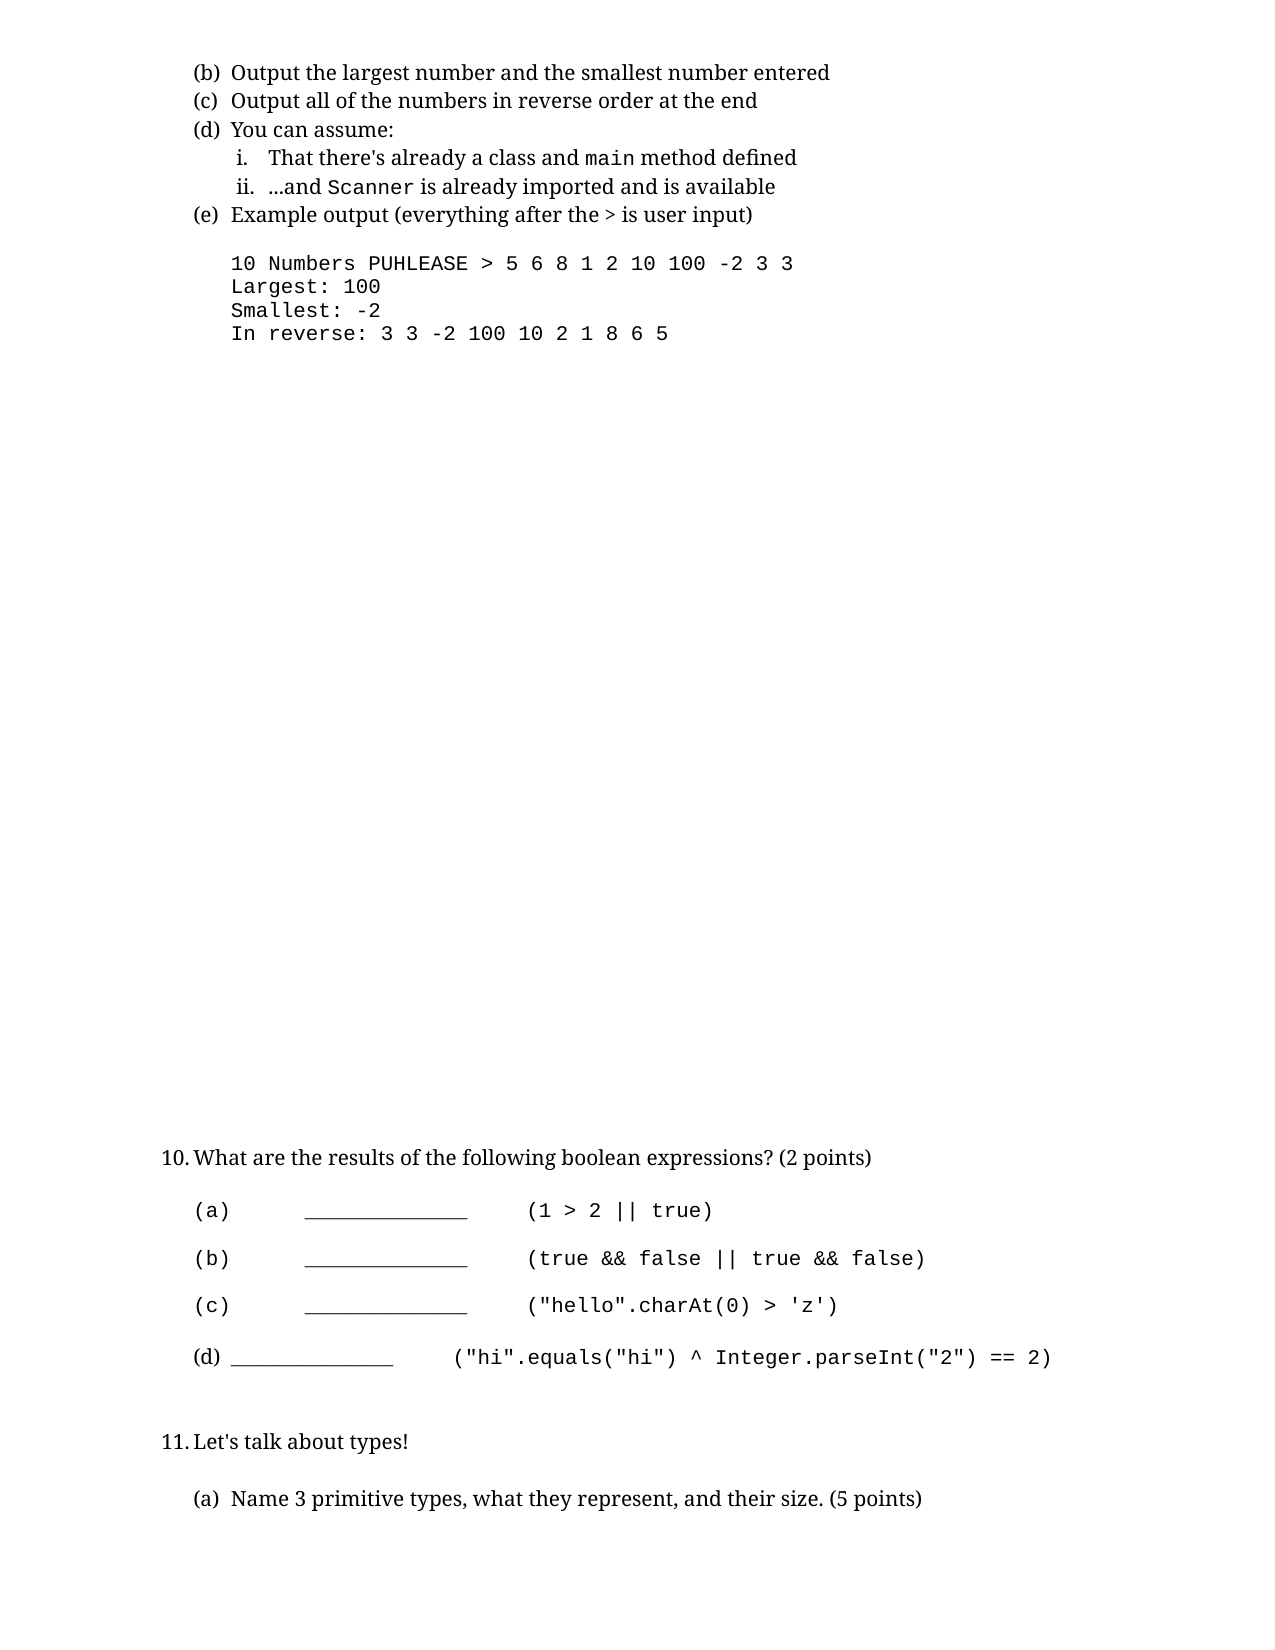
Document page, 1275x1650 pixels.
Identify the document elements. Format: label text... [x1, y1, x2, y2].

list _____________ (true && false || true && false) [193, 1247, 1157, 1295]
list ...and Scanner is already imported and is available [231, 172, 1157, 200]
list Output all of the numbers in reverse order at the end [193, 86, 1157, 115]
list Let's talk about types! [156, 1427, 1157, 1484]
list That there's already a class and main method defined [231, 143, 1157, 172]
list Example output (everything after the > is user input) 10 Numbers PUHLEASE > 5 6 8 1 2 10 100 -2 3 3 Largest: 100 Smallest: -2 In reverse: 3 3 -2 100 10 2 1 8 6 5 [193, 200, 1157, 1143]
list _____________ ("hello".charAt(0) > 'z') [193, 1295, 1157, 1342]
list Name 3 primitive types, what they represent, and their size. (5 points) [193, 1484, 1157, 1513]
list You can assume: [193, 115, 1157, 143]
list _____________ (1 > 2 || true) [193, 1200, 1157, 1247]
list Output the largest number and the smallest number entered [193, 58, 1157, 86]
list _____________ ("hi".equals("hi") ^ Integer.parseInt("2") == 2) [193, 1342, 1157, 1427]
list What are the results of the following boolean expressions? (2 points) [156, 1143, 1157, 1200]
